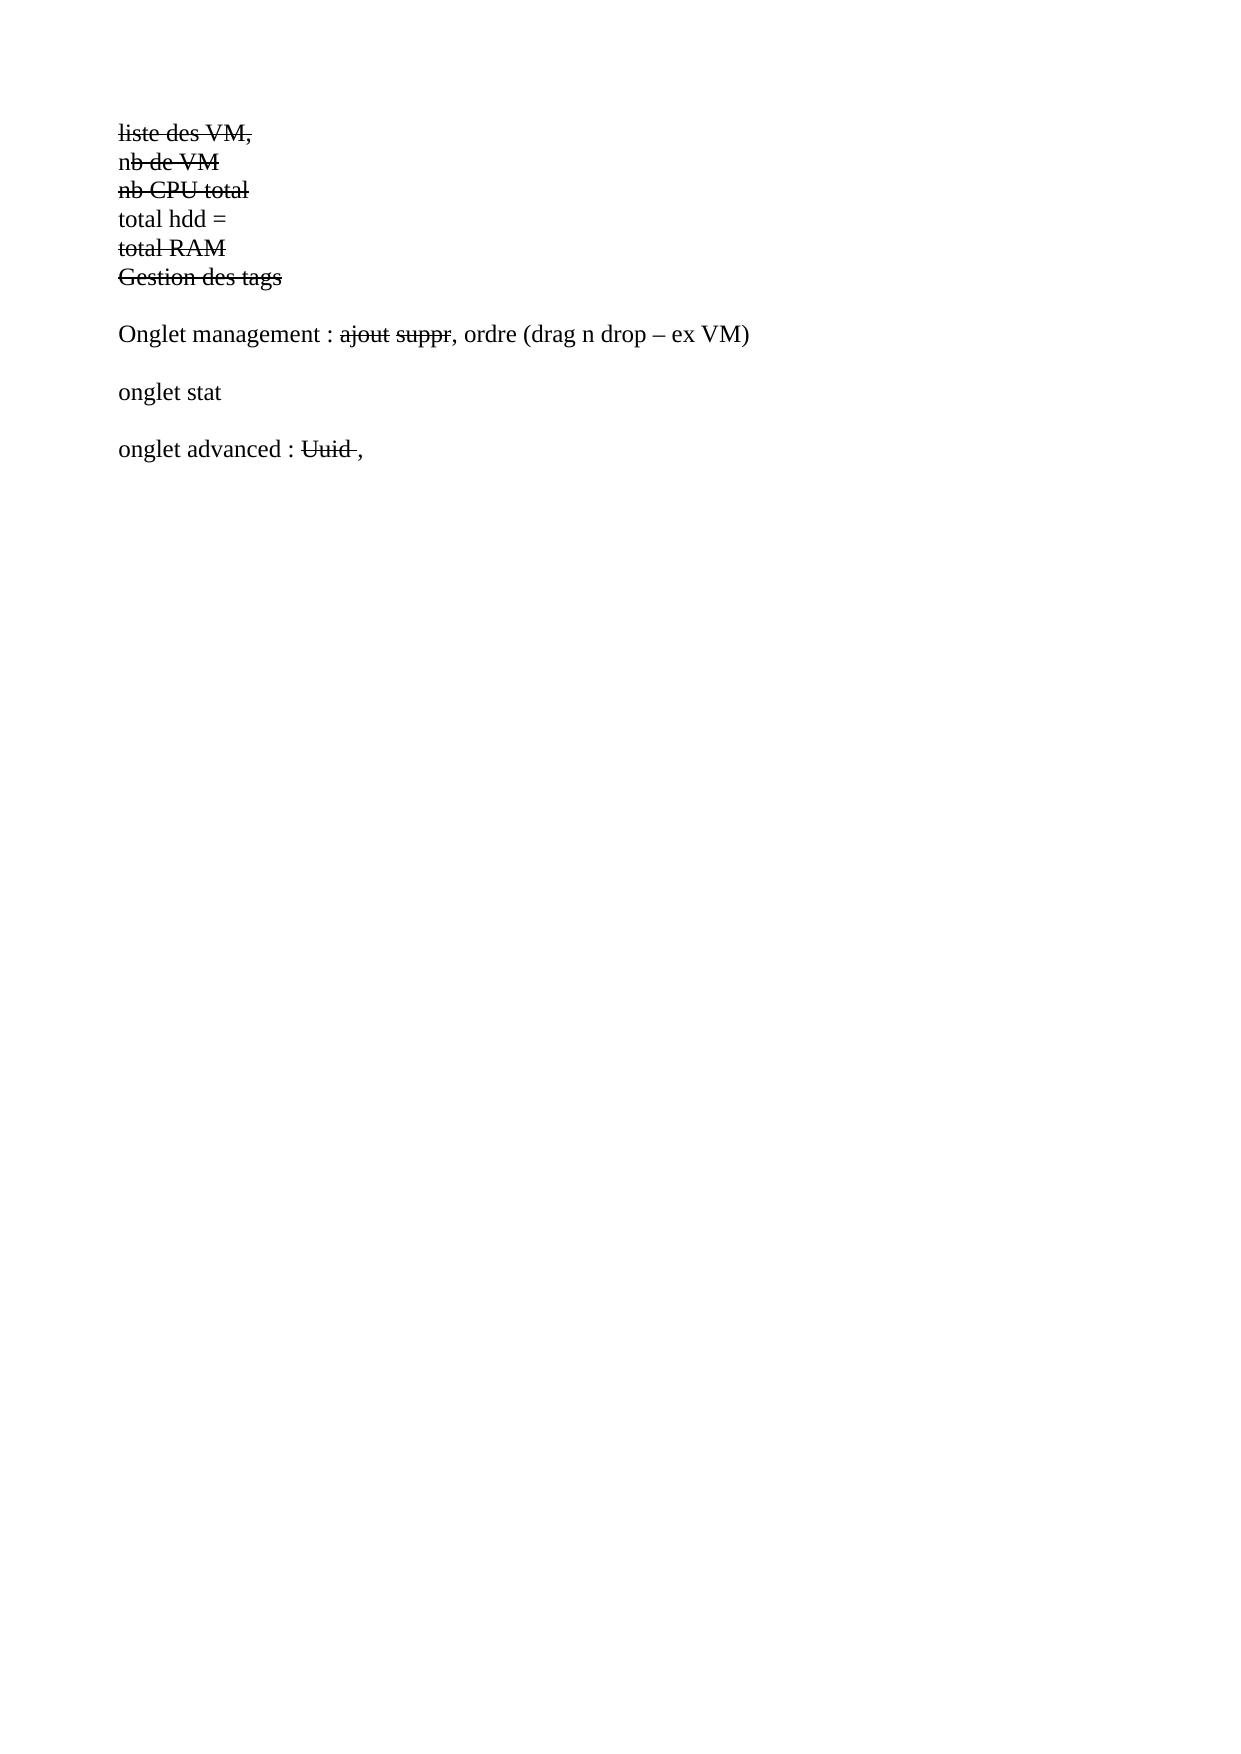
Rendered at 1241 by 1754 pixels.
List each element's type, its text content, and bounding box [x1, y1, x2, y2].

text nb CPU total [118, 176, 1122, 204]
text onglet advanced : Uuid , [118, 434, 1122, 463]
text nb de VM [118, 147, 1122, 176]
text total RAM [118, 233, 1122, 262]
text Gestion des tags [118, 262, 1122, 291]
text liste des VM, [118, 118, 1122, 147]
text Onglet management : ajout suppr, ordre (drag n drop – ex VM) [118, 319, 1122, 348]
text total hdd = [118, 204, 1122, 233]
text onglet stat [118, 377, 1122, 406]
